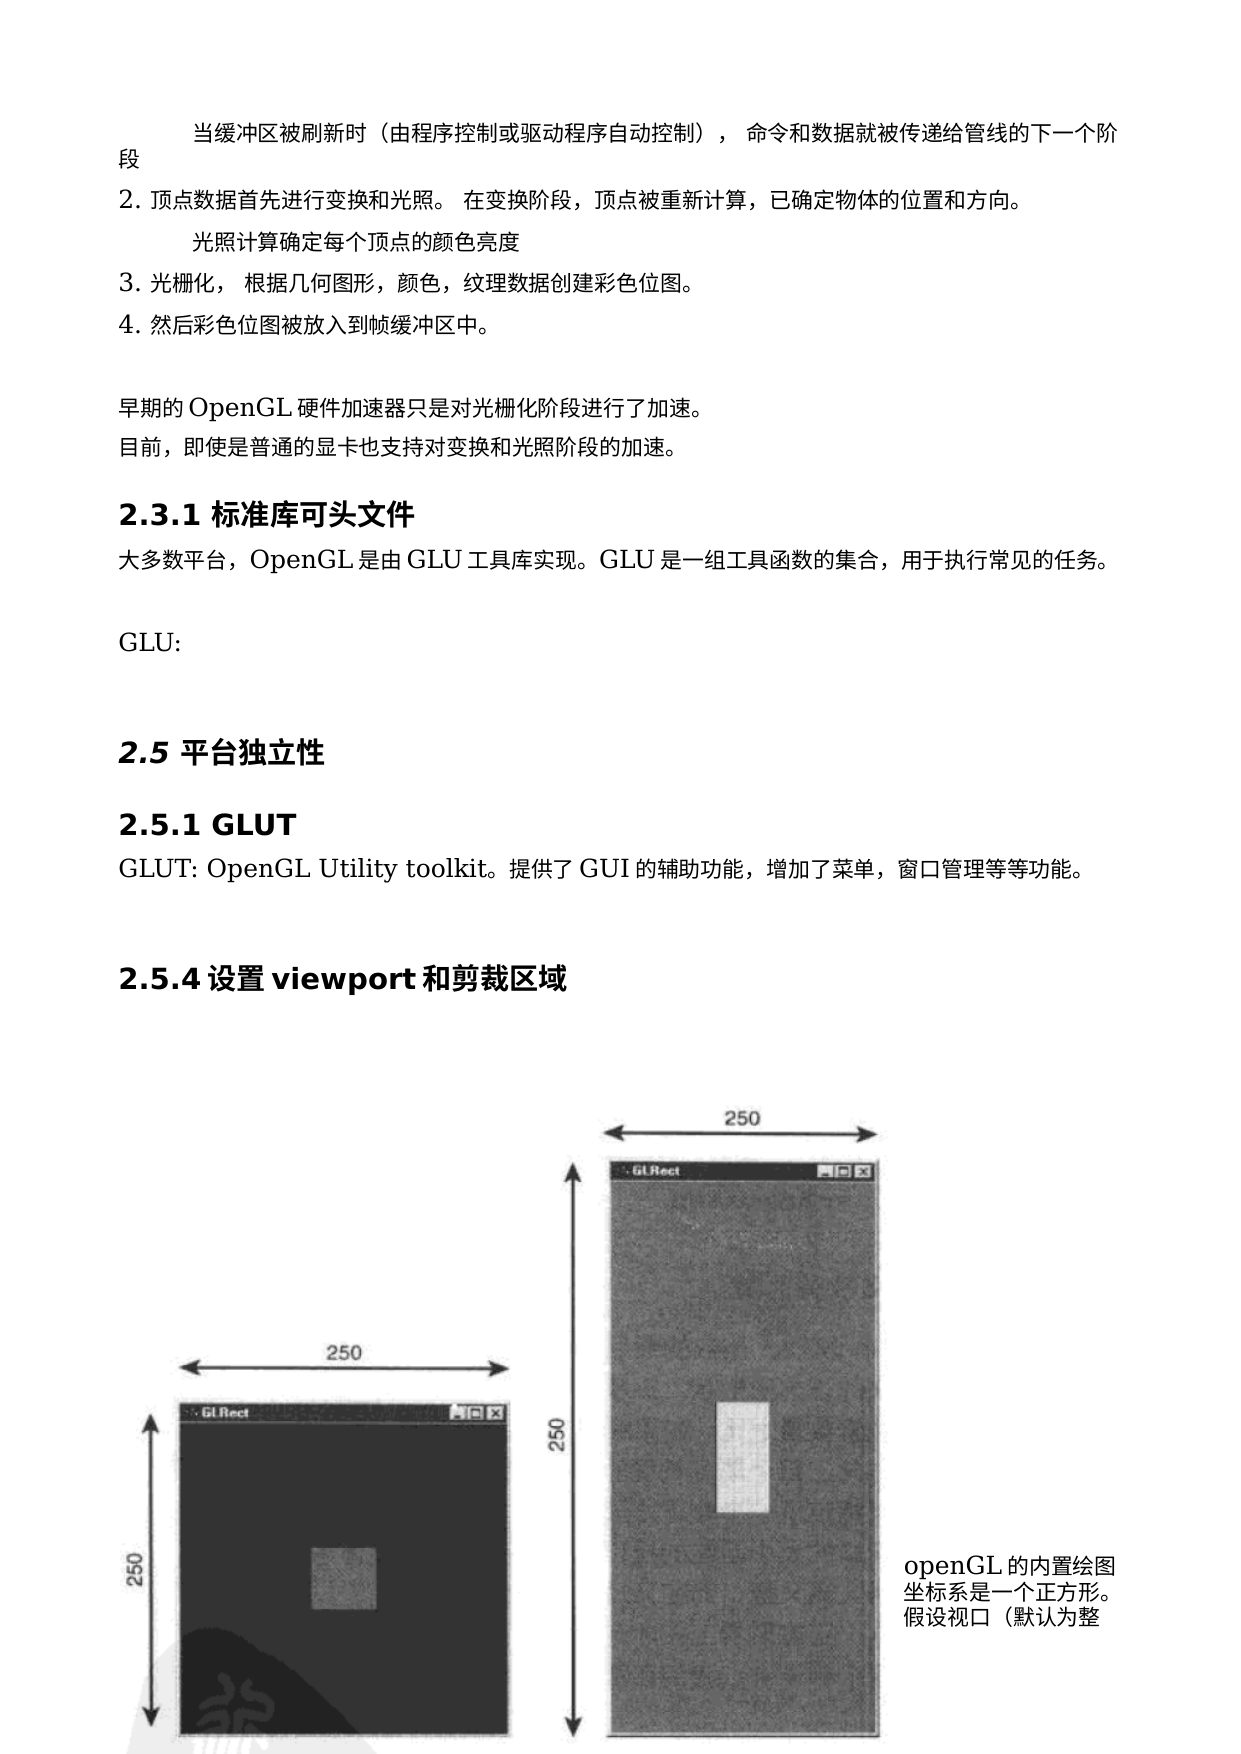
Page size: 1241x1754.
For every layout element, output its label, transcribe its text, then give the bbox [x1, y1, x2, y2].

picture [118, 1103, 904, 1754]
text 大多数平台，OpenGL是由GLU工具库实现。GLU是一组工具函数的集合，用于执行常见的任务。 [118, 545, 1122, 574]
text GLU: [118, 628, 1122, 657]
text 当缓冲区被刷新时（由程序控制或驱动程序自动控制）， 命令和数据就被传递给管线的下一个阶段 [118, 118, 1122, 173]
text 3. 光栅化， 根据几何图形，颜色，纹理数据创建彩色位图。 [118, 269, 1122, 298]
text 早期的OpenGL硬件加速器只是对光栅化阶段进行了加速。 [118, 394, 1122, 423]
text 光照计算确定每个顶点的颜色亮度 [118, 227, 1122, 256]
text 目前，即使是普通的显卡也支持对变换和光照阶段的加速。 [118, 435, 1122, 461]
subtitle 2.5.4设置viewport和剪裁区域 [118, 963, 1122, 997]
text GLUT: OpenGL Utility toolkit。提供了GUI的辅助功能，增加了菜单，窗口管理等等功能。 [118, 854, 1122, 883]
subtitle 2.5 平台独立性 [118, 736, 1122, 770]
text 4. 然后彩色位图被放入到帧缓冲区中。 [118, 310, 1122, 339]
subtitle 2.5.1 GLUT [118, 808, 1122, 842]
text openGL的内置绘图坐标系是一个正方形。假设视口（默认为整 [904, 1551, 1122, 1631]
text 2. 顶点数据首先进行变换和光照。 在变换阶段，顶点被重新计算，已确定物体的位置和方向。 [118, 185, 1122, 214]
subtitle 2.3.1 标准库可头文件 [118, 498, 1122, 532]
